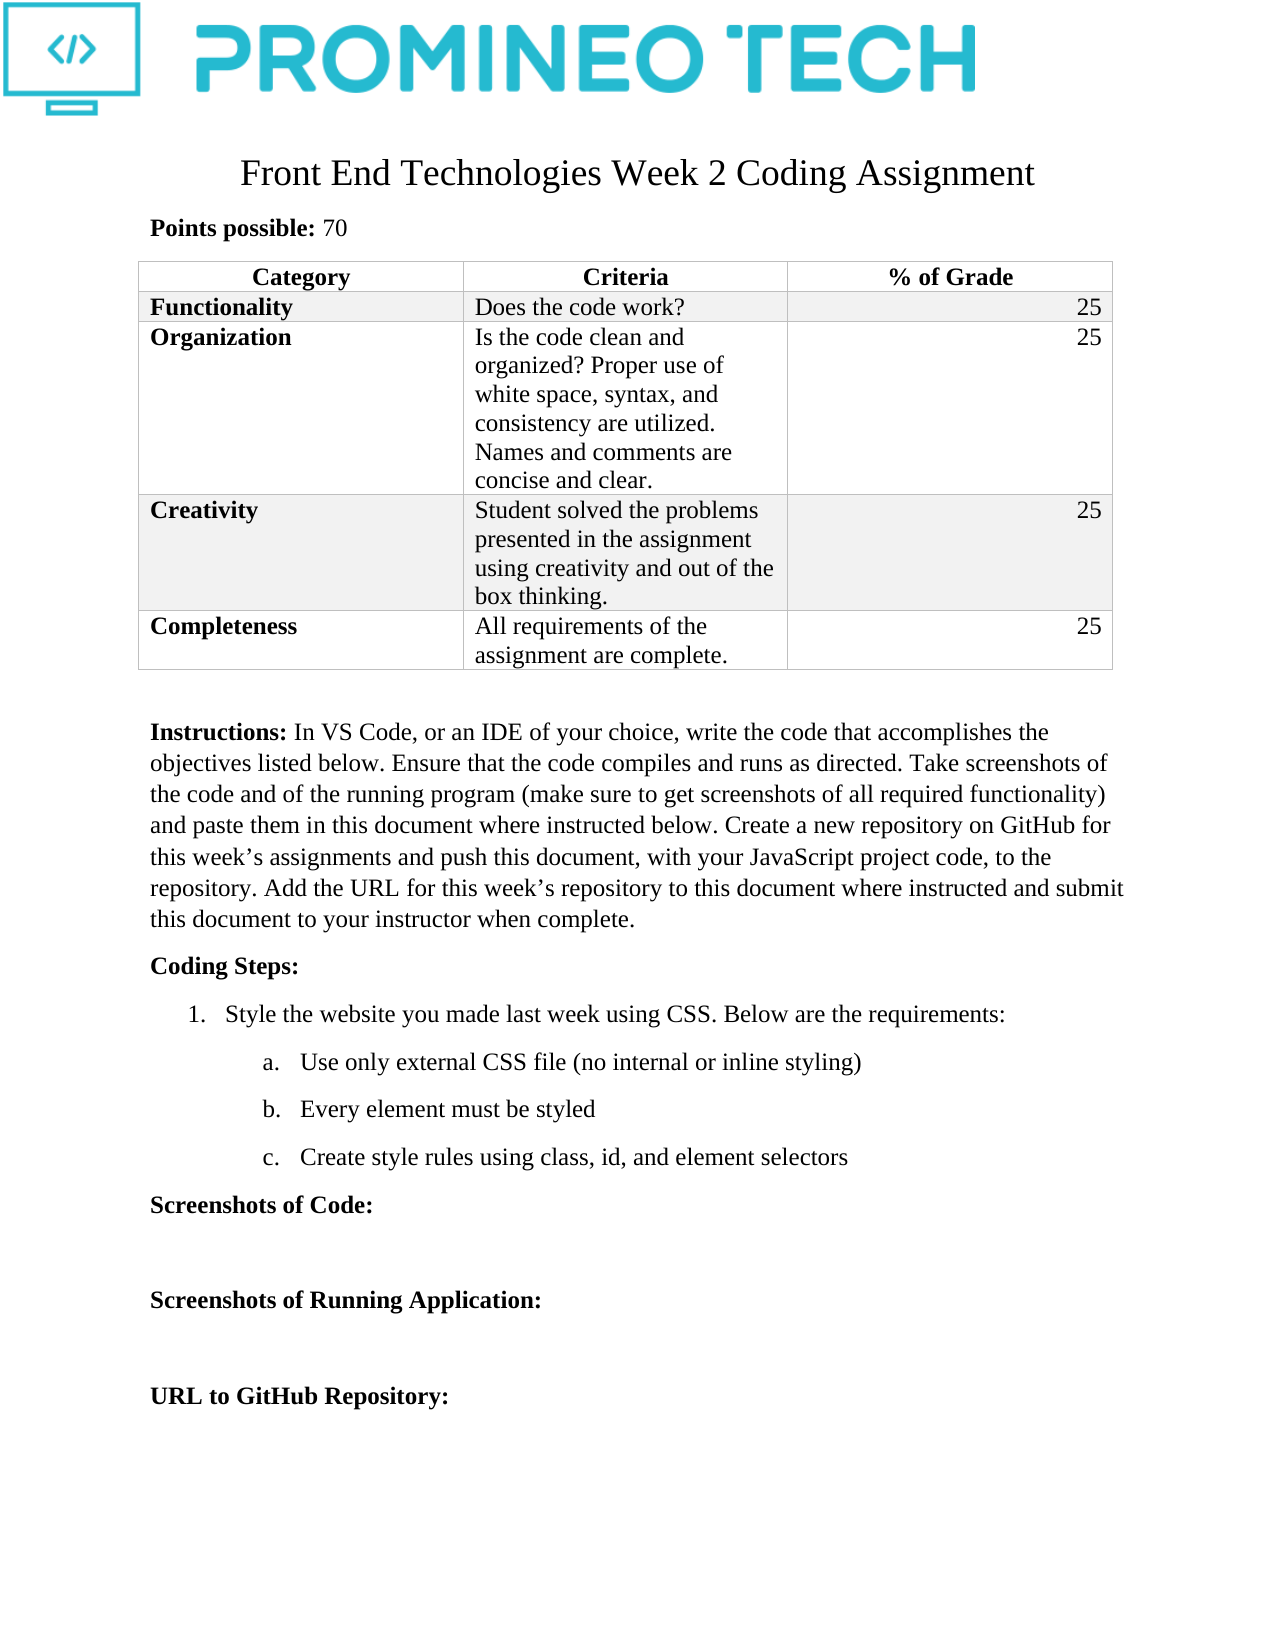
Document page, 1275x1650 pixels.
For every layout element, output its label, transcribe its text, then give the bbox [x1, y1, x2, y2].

list Style the website you made last week using CSS. Below are the requirements: [187, 999, 1125, 1028]
table_cell 25 [788, 495, 1112, 610]
text Points possible: 70 [150, 213, 1125, 242]
picture [0, 0, 975, 119]
table_cell Organization [139, 322, 463, 494]
table_header Category [139, 262, 463, 291]
list Every element must be styled [262, 1094, 1125, 1123]
text Front End Technologies Week 2 Coding Assignment [150, 150, 1125, 193]
table_cell Student solved the problems presented in the assignment using creativity and out of the box thinking. [464, 495, 787, 610]
table_header Criteria [464, 262, 787, 291]
table_cell Does the code work? [464, 292, 787, 321]
table_cell Is the code clean and organized? Proper use of white space, syntax, and consistency are utilized. Names and comments are concise and clear. [464, 322, 787, 494]
table_cell Completeness [139, 611, 463, 669]
table_cell 25 [788, 292, 1112, 321]
table_cell 25 [788, 322, 1112, 494]
text URL to GitHub Repository: [150, 1381, 1125, 1409]
text Coding Steps: [150, 951, 1125, 980]
list Use only external CSS file (no internal or inline styling) [262, 1047, 1125, 1076]
text Instructions: In VS Code, or an IDE of your choice, write the code that accomplishes the objectives listed below. Ensure that the code compiles and runs as directed. Take screenshots of the code and of the running program (make sure to get screenshots of all required functionality) and paste them in this document where instructed below. Create a new repository on GitHub for this week’s assignments and push this document, with your JavaScript project code, to the repository. Add the URL for this week’s repository to this document where instructed and submit this document to your instructor when complete. [150, 717, 1125, 932]
table_cell Functionality [139, 292, 463, 321]
text Screenshots of Code: [150, 1190, 1125, 1219]
table_cell Creativity [139, 495, 463, 610]
table_cell 25 [788, 611, 1112, 669]
table_header % of Grade [788, 262, 1112, 291]
list Create style rules using class, id, and element selectors [262, 1142, 1125, 1171]
table_cell All requirements of the assignment are complete. [464, 611, 787, 669]
text Screenshots of Running Application: [150, 1285, 1125, 1314]
